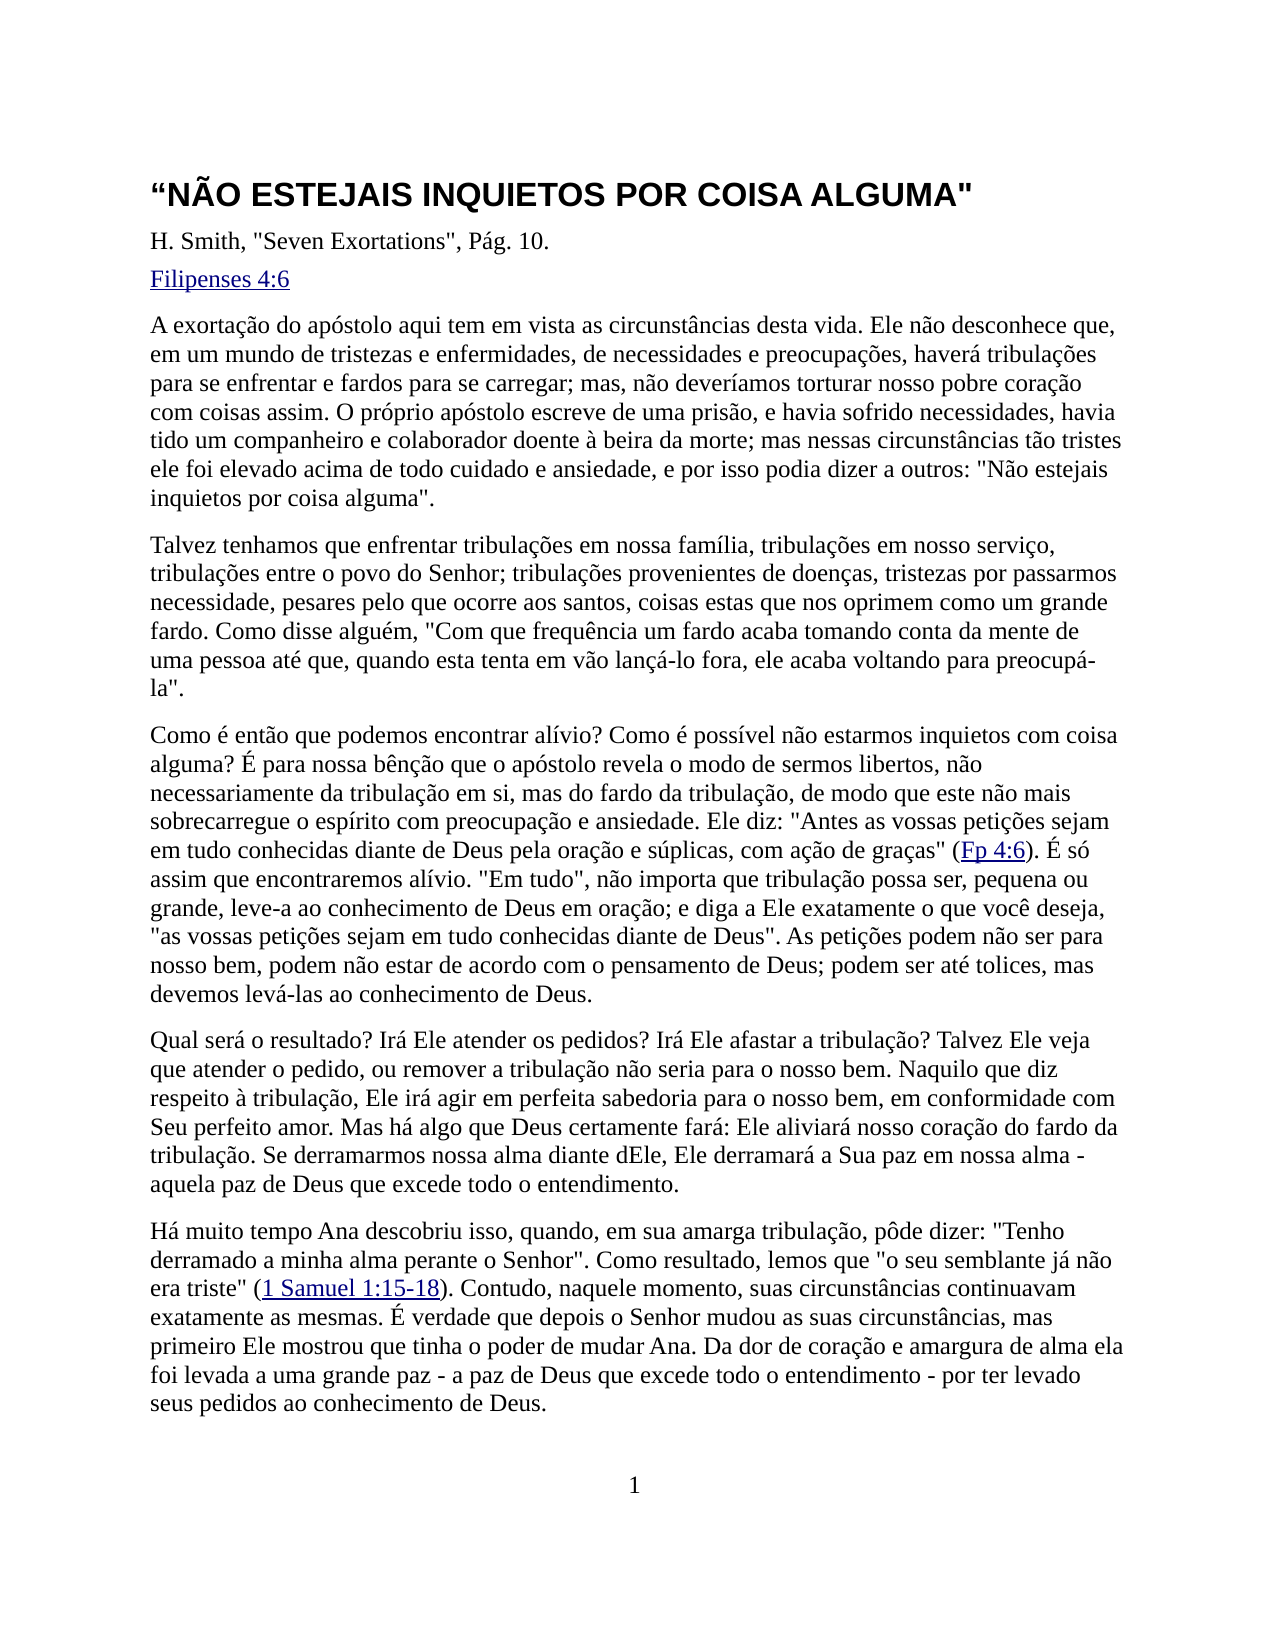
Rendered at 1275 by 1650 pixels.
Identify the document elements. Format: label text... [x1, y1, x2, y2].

text Como é então que podemos encontrar alívio? Como é possível não estarmos inquietos com coisa alguma? É para nossa bênção que o apóstolo revela o modo de sermos libertos, não necessariamente da tribulação em si, mas do fardo da tribulação, de modo que este não mais sobrecarregue o espírito com preocupação e ansiedade. Ele diz: "Antes as vossas petições sejam em tudo conhecidas diante de Deus pela oração e súplicas, com ação de graças" (Fp 4:6). É só assim que encontraremos alívio. "Em tudo", não importa que tribulação possa ser, pequena ou grande, leve-a ao conhecimento de Deus em oração; e diga a Ele exatamente o que você deseja, "as vossas petições sejam em tudo conhecidas diante de Deus". As petições podem não ser para nosso bem, podem não estar de acordo com o pensamento de Deus; podem ser até tolices, mas devemos levá-las ao conhecimento de Deus. [150, 720, 1125, 1008]
text H. Smith, "Seven Exortations", Pág. 10. [150, 226, 1125, 255]
text Filipenses 4:6 [150, 264, 1125, 293]
subtitle “NÃO ESTEJAIS INQUIETOS POR COISA ALGUMA" [150, 175, 1125, 214]
text Há muito tempo Ana descobriu isso, quando, em sua amarga tribulação, pôde dizer: "Tenho derramado a minha alma perante o Senhor". Como resultado, lemos que "o seu semblante já não era triste" (1 Samuel 1:15-18). Contudo, naquele momento, suas circunstâncias continuavam exatamente as mesmas. É verdade que depois o Senhor mudou as suas circunstâncias, mas primeiro Ele mostrou que tinha o poder de mudar Ana. Da dor de coração e amargura de alma ela foi levada a uma grande paz - a paz de Deus que excede todo o entendimento - por ter levado seus pedidos ao conhecimento de Deus. [150, 1216, 1125, 1417]
text Qual será o resultado? Irá Ele atender os pedidos? Irá Ele afastar a tribulação? Talvez Ele veja que atender o pedido, ou remover a tribulação não seria para o nosso bem. Naquilo que diz respeito à tribulação, Ele irá agir em perfeita sabedoria para o nosso bem, em conformidade com Seu perfeito amor. Mas há algo que Deus certamente fará: Ele aliviará nosso coração do fardo da tribulação. Se derramarmos nossa alma diante dEle, Ele derramará a Sua paz em nossa alma - aquela paz de Deus que excede todo o entendimento. [150, 1026, 1125, 1198]
text A exortação do apóstolo aqui tem em vista as circunstâncias desta vida. Ele não desconhece que, em um mundo de tristezas e enfermidades, de necessidades e preocupações, haverá tribulações para se enfrentar e fardos para se carregar; mas, não deveríamos torturar nosso pobre coração com coisas assim. O próprio apóstolo escreve de uma prisão, e havia sofrido necessidades, havia tido um companheiro e colaborador doente à beira da morte; mas nessas circunstâncias tão tristes ele foi elevado acima de todo cuidado e ansiedade, e por isso podia dizer a outros: "Não estejais inquietos por coisa alguma". [150, 311, 1125, 512]
text Talvez tenhamos que enfrentar tribulações em nossa família, tribulações em nosso serviço, tribulações entre o povo do Senhor; tribulações provenientes de doenças, tristezas por passarmos necessidade, pesares pelo que ocorre aos santos, coisas estas que nos oprimem como um grande fardo. Como disse alguém, "Com que frequência um fardo acaba tomando conta da mente de uma pessoa até que, quando esta tenta em vão lançá-lo fora, ele acaba voltando para preocupá-la". [150, 530, 1125, 702]
